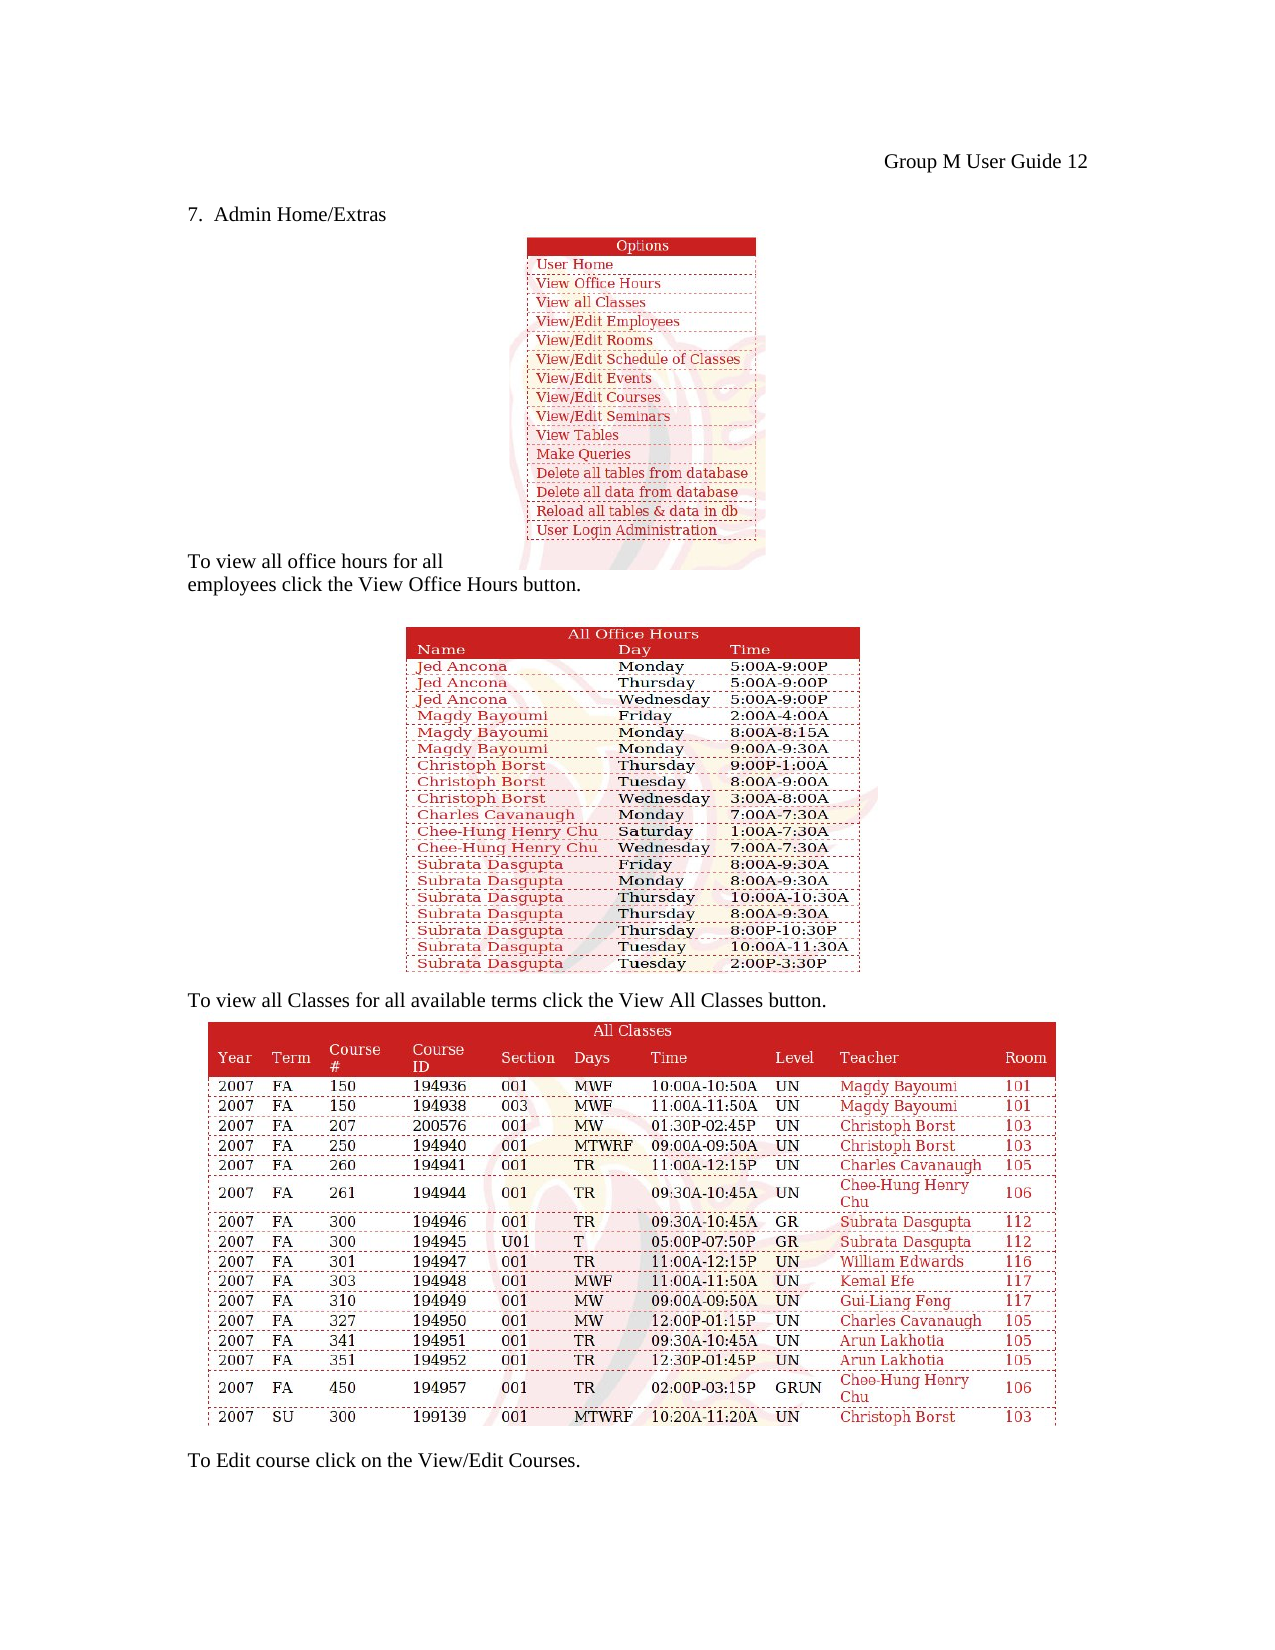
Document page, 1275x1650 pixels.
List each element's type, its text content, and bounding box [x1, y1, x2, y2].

picture [199, 1012, 1076, 1426]
text To Edit course click on the View/Edit Courses. [187, 1449, 1087, 1472]
text To view all Classes for all available terms click the View All Classes button. [187, 989, 1087, 1012]
text To view all office hours for all employees click the View Office Hours button. [187, 549, 1087, 596]
picture [509, 225, 766, 570]
text 7. Admin Home/Extras [187, 203, 1087, 226]
picture [397, 618, 878, 974]
